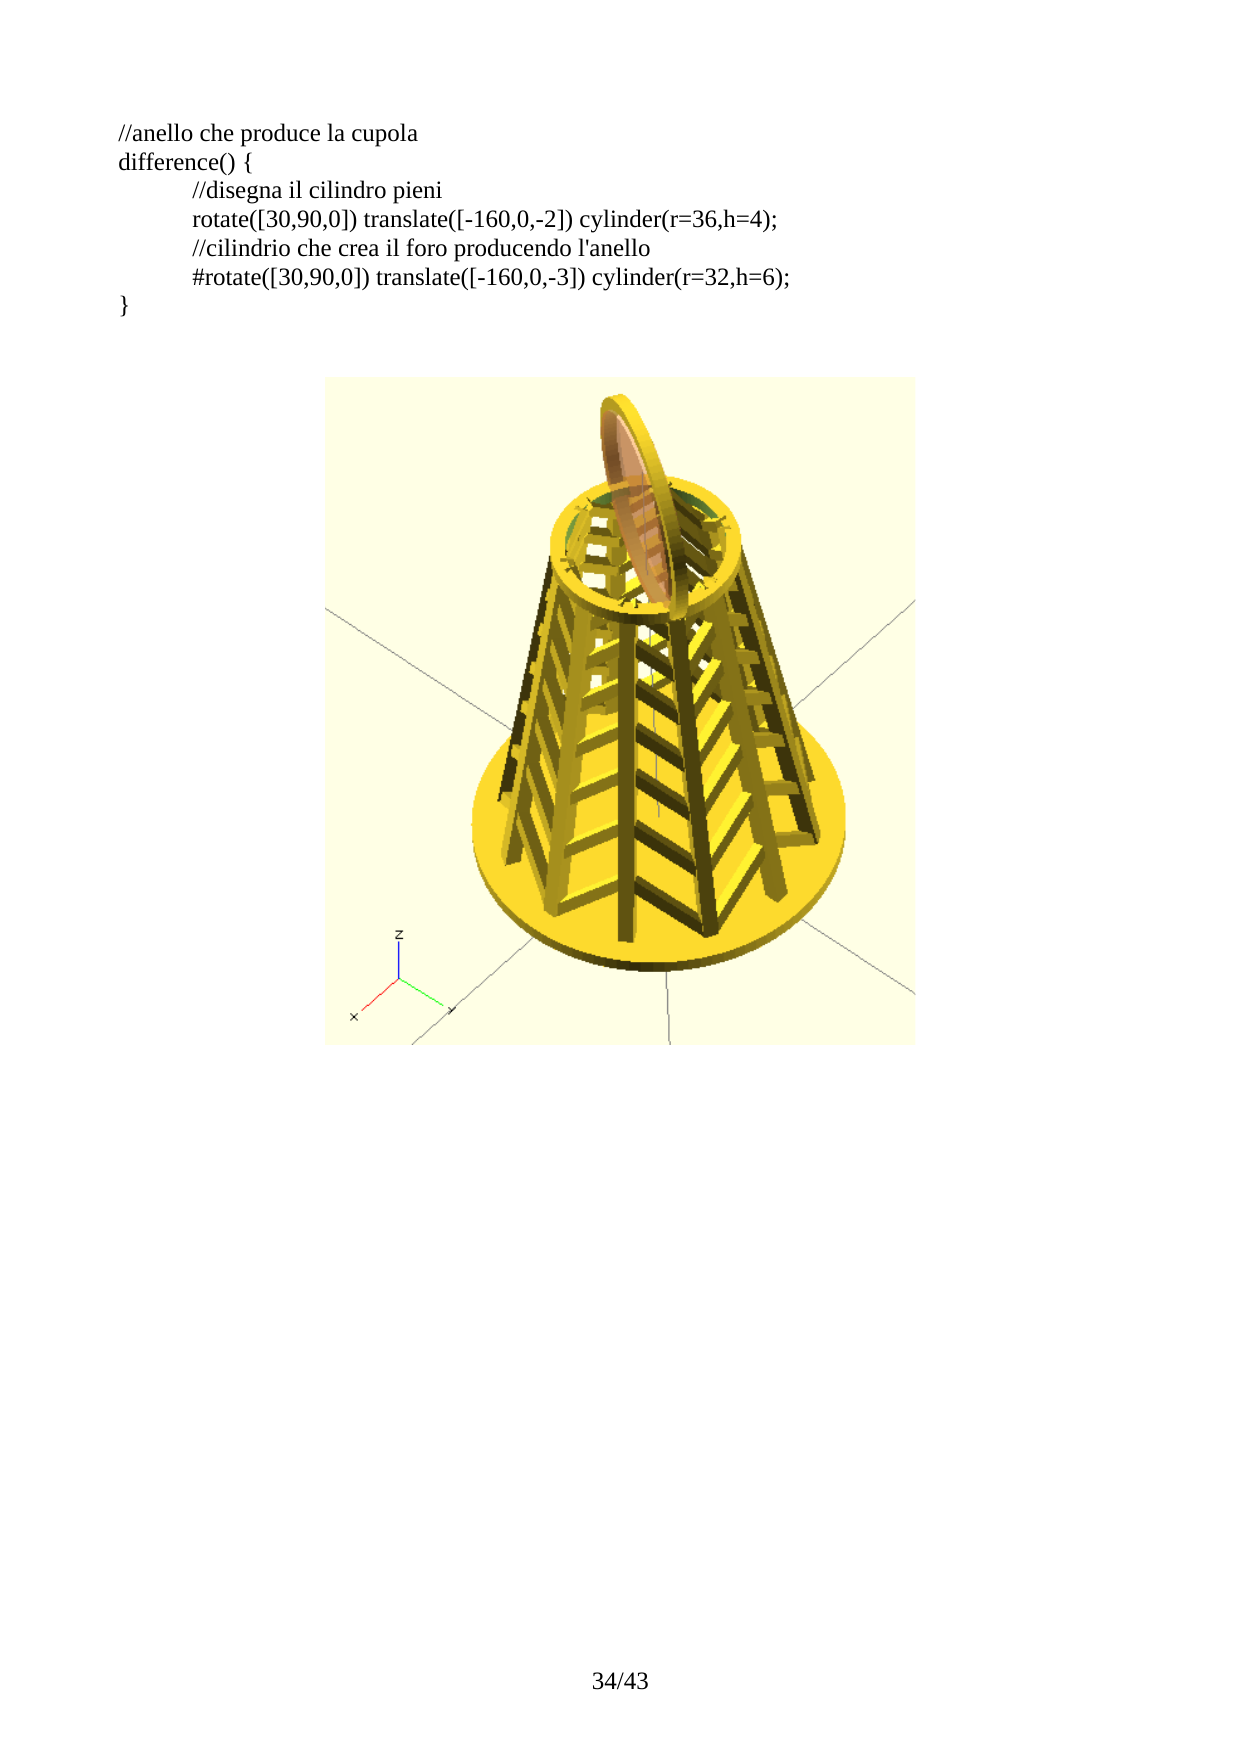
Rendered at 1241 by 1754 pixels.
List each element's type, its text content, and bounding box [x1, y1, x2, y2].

picture [325, 377, 916, 1045]
text } [118, 291, 1122, 319]
text //disegna il cilindro pieni [118, 176, 1122, 204]
text #rotate([30,90,0]) translate([-160,0,-3]) cylinder(r=32,h=6); [118, 262, 1122, 291]
text //cilindrio che crea il foro producendo l'anello [118, 233, 1122, 262]
text difference() { [118, 147, 1122, 176]
text rotate([30,90,0]) translate([-160,0,-2]) cylinder(r=36,h=4); [118, 204, 1122, 233]
text //anello che produce la cupola [118, 118, 1122, 147]
